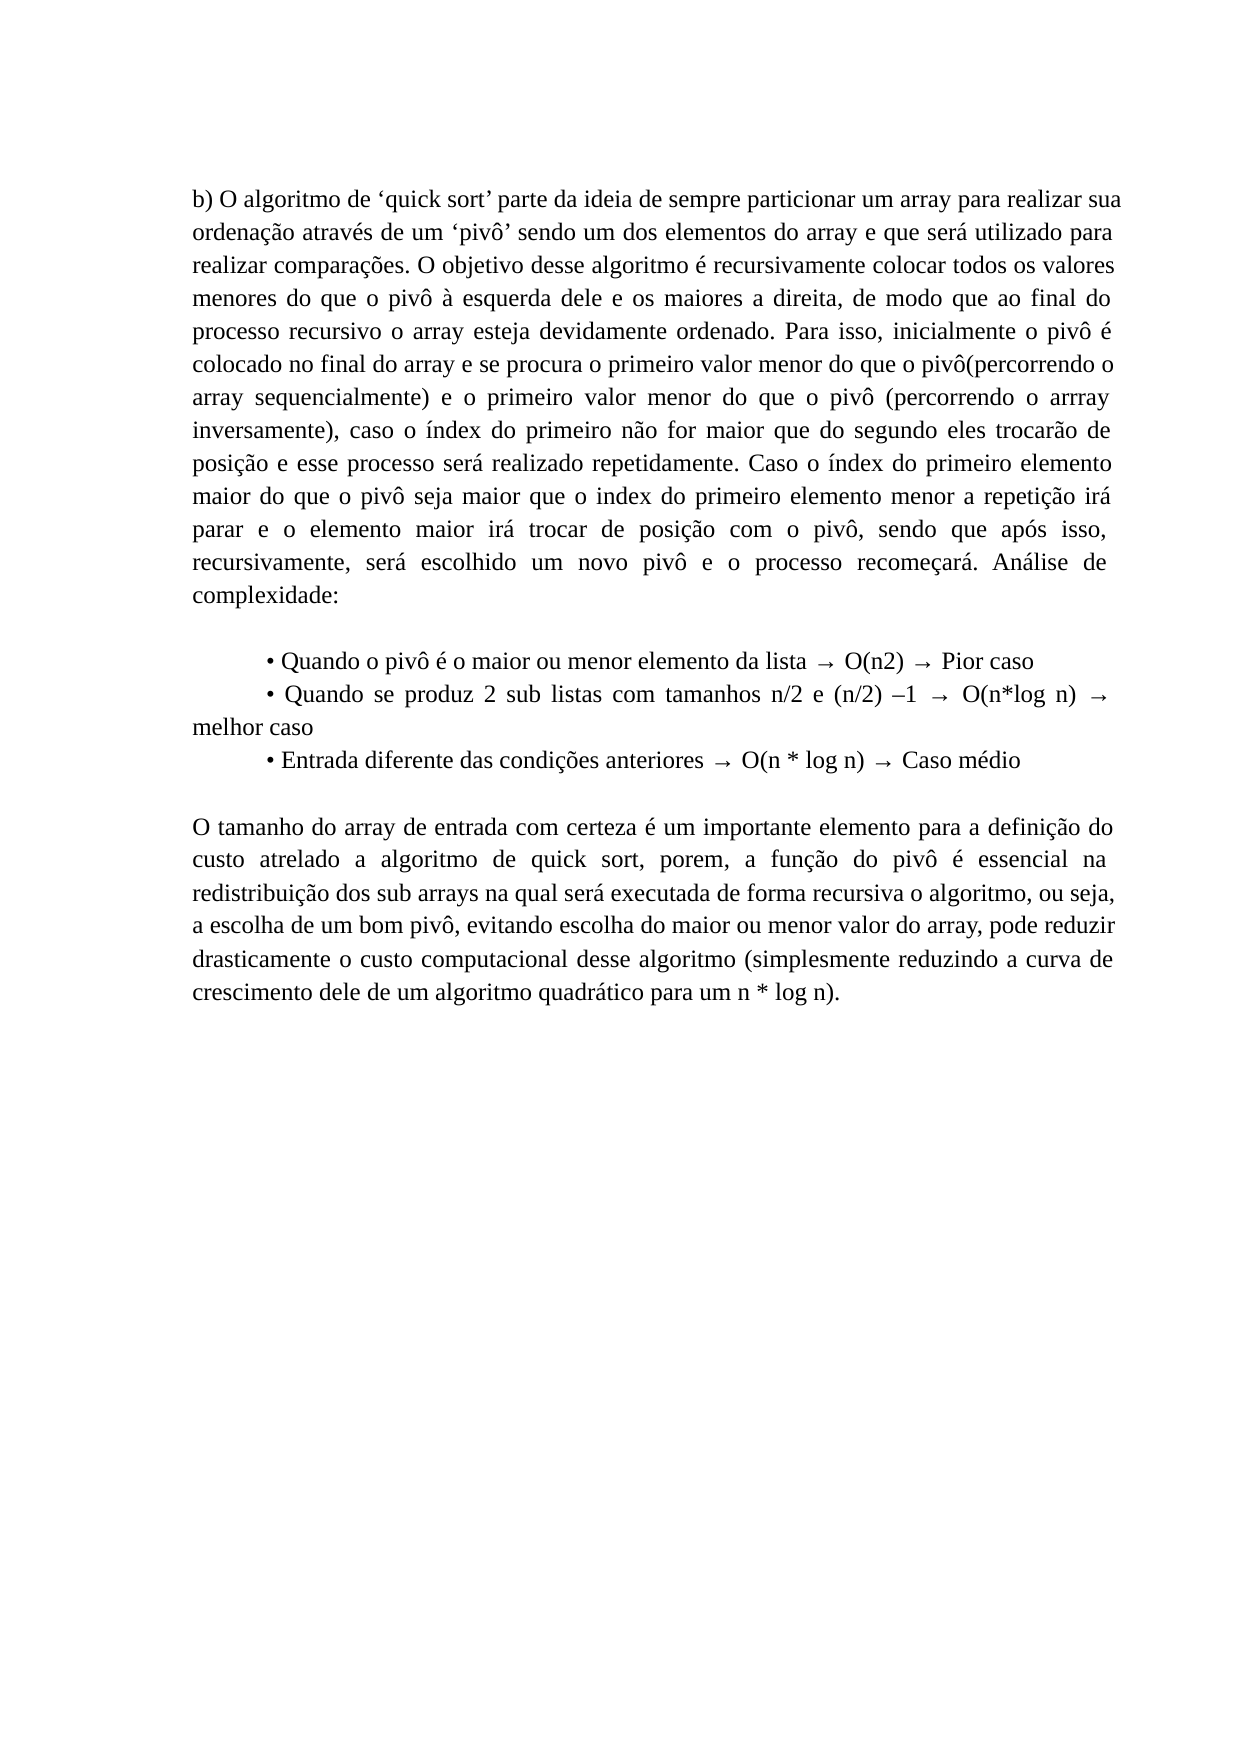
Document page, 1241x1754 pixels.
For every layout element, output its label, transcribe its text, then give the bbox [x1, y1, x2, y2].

text • Quando o pivô é o maior ou menor elemento da lista → O(n2) → Pior caso [118, 646, 1122, 675]
text O tamanho do array de entrada com certeza é um importante elemento para a definição do custo atrelado a algoritmo de quick sort, porem, a função do pivô é essencial na redistribuição dos sub arrays na qual será executada de forma recursiva o algoritmo, ou seja, a escolha de um bom pivô, evitando escolha do maior ou menor valor do array, pode reduzir drasticamente o custo computacional desse algoritmo (simplesmente reduzindo a curva de crescimento dele de um algoritmo quadrático para um n * log n). [118, 812, 1122, 1005]
text b) O algoritmo de ‘quick sort’ parte da ideia de sempre particionar um array para realizar sua ordenação através de um ‘pivô’ sendo um dos elementos do array e que será utilizado para realizar comparações. O objetivo desse algoritmo é recursivamente colocar todos os valores menores do que o pivô à esquerda dele e os maiores a direita, de modo que ao final do processo recursivo o array esteja devidamente ordenado. Para isso, inicialmente o pivô é colocado no final do array e se procura o primeiro valor menor do que o pivô(percorrendo o array sequencialmente) e o primeiro valor menor do que o pivô (percorrendo o arrray inversamente), caso o índex do primeiro não for maior que do segundo eles trocarão de posição e esse processo será realizado repetidamente. Caso o índex do primeiro elemento maior do que o pivô seja maior que o index do primeiro elemento menor a repetição irá parar e o elemento maior irá trocar de posição com o pivô, sendo que após isso, recursivamente, será escolhido um novo pivô e o processo recomeçará. Análise de complexidade: [118, 184, 1122, 609]
text • Quando se produz 2 sub listas com tamanhos n/2 e (n/2) –1 → O(n*log n) → melhor caso [118, 679, 1122, 741]
text • Entrada diferente das condições anteriores → O(n * log n) → Caso médio [118, 746, 1122, 774]
